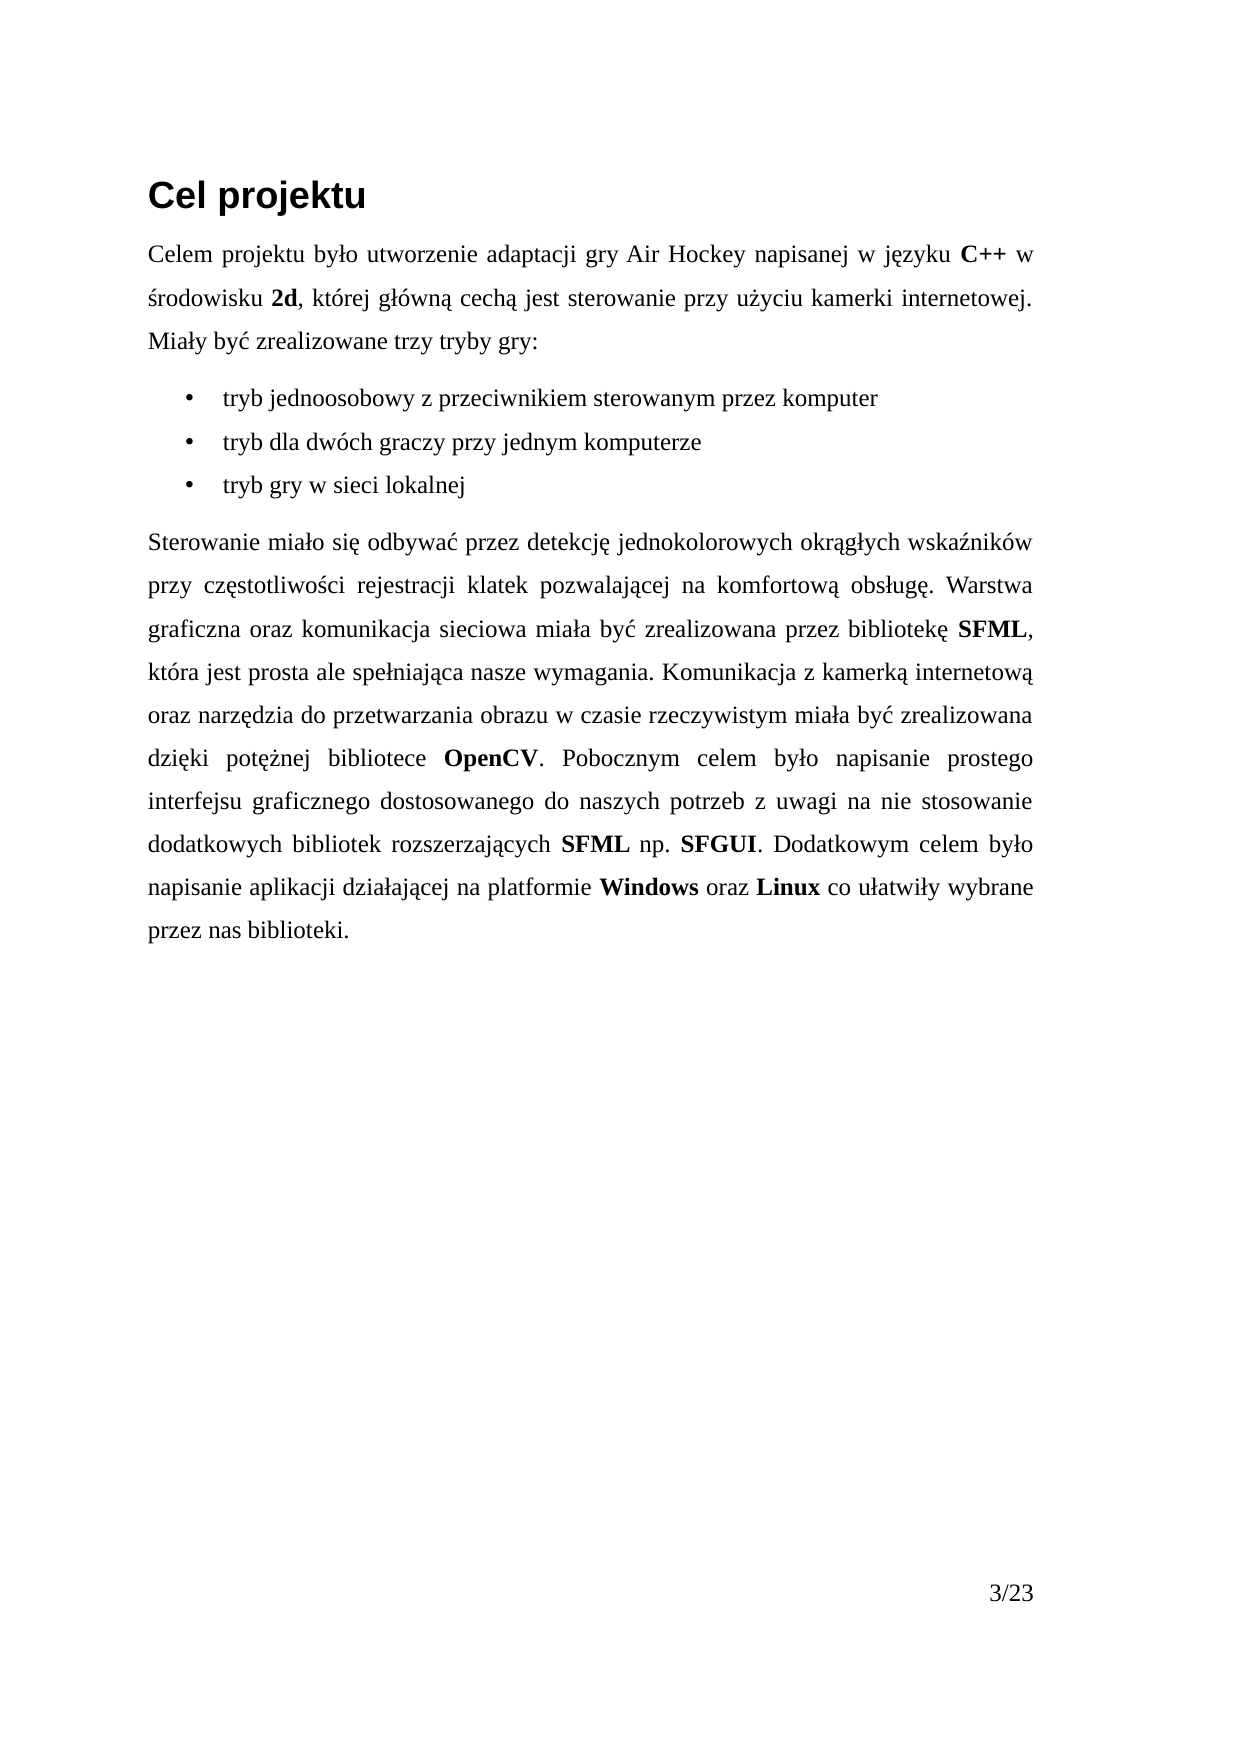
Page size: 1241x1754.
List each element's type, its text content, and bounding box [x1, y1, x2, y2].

list tryb gry w sieci lokalnej [185, 470, 1033, 498]
list tryb dla dwóch graczy przy jednym komputerze [185, 427, 1033, 455]
text Celem projektu było utworzenie adaptacji gry Air Hockey napisanej w języku C++ w środowisku 2d, której główną cechą jest sterowanie przy użyciu kamerki internetowej. Miały być zrealizowane trzy tryby gry: [148, 239, 1033, 354]
text Sterowanie miało się odbywać przez detekcję jednokolorowych okrągłych wskaźników przy częstotliwości rejestracji klatek pozwalającej na komfortową obsługę. Warstwa graficzna oraz komunikacja sieciowa miała być zrealizowana przez bibliotekę SFML, która jest prosta ale spełniająca nasze wymagania. Komunikacja z kamerką internetową oraz narzędzia do przetwarzania obrazu w czasie rzeczywistym miała być zrealizowana dzięki potężnej bibliotece OpenCV. Pobocznym celem było napisanie prostego interfejsu graficznego dostosowanego do naszych potrzeb z uwagi na nie stosowanie dodatkowych bibliotek rozszerzających SFML np. SFGUI. Dodatkowym celem było napisanie aplikacji działającej na platformie Windows oraz Linux co ułatwiły wybrane przez nas biblioteki. [148, 527, 1033, 944]
subtitle Cel projektu [148, 173, 1033, 216]
list tryb jednoosobowy z przeciwnikiem sterowanym przez komputer [185, 383, 1033, 412]
